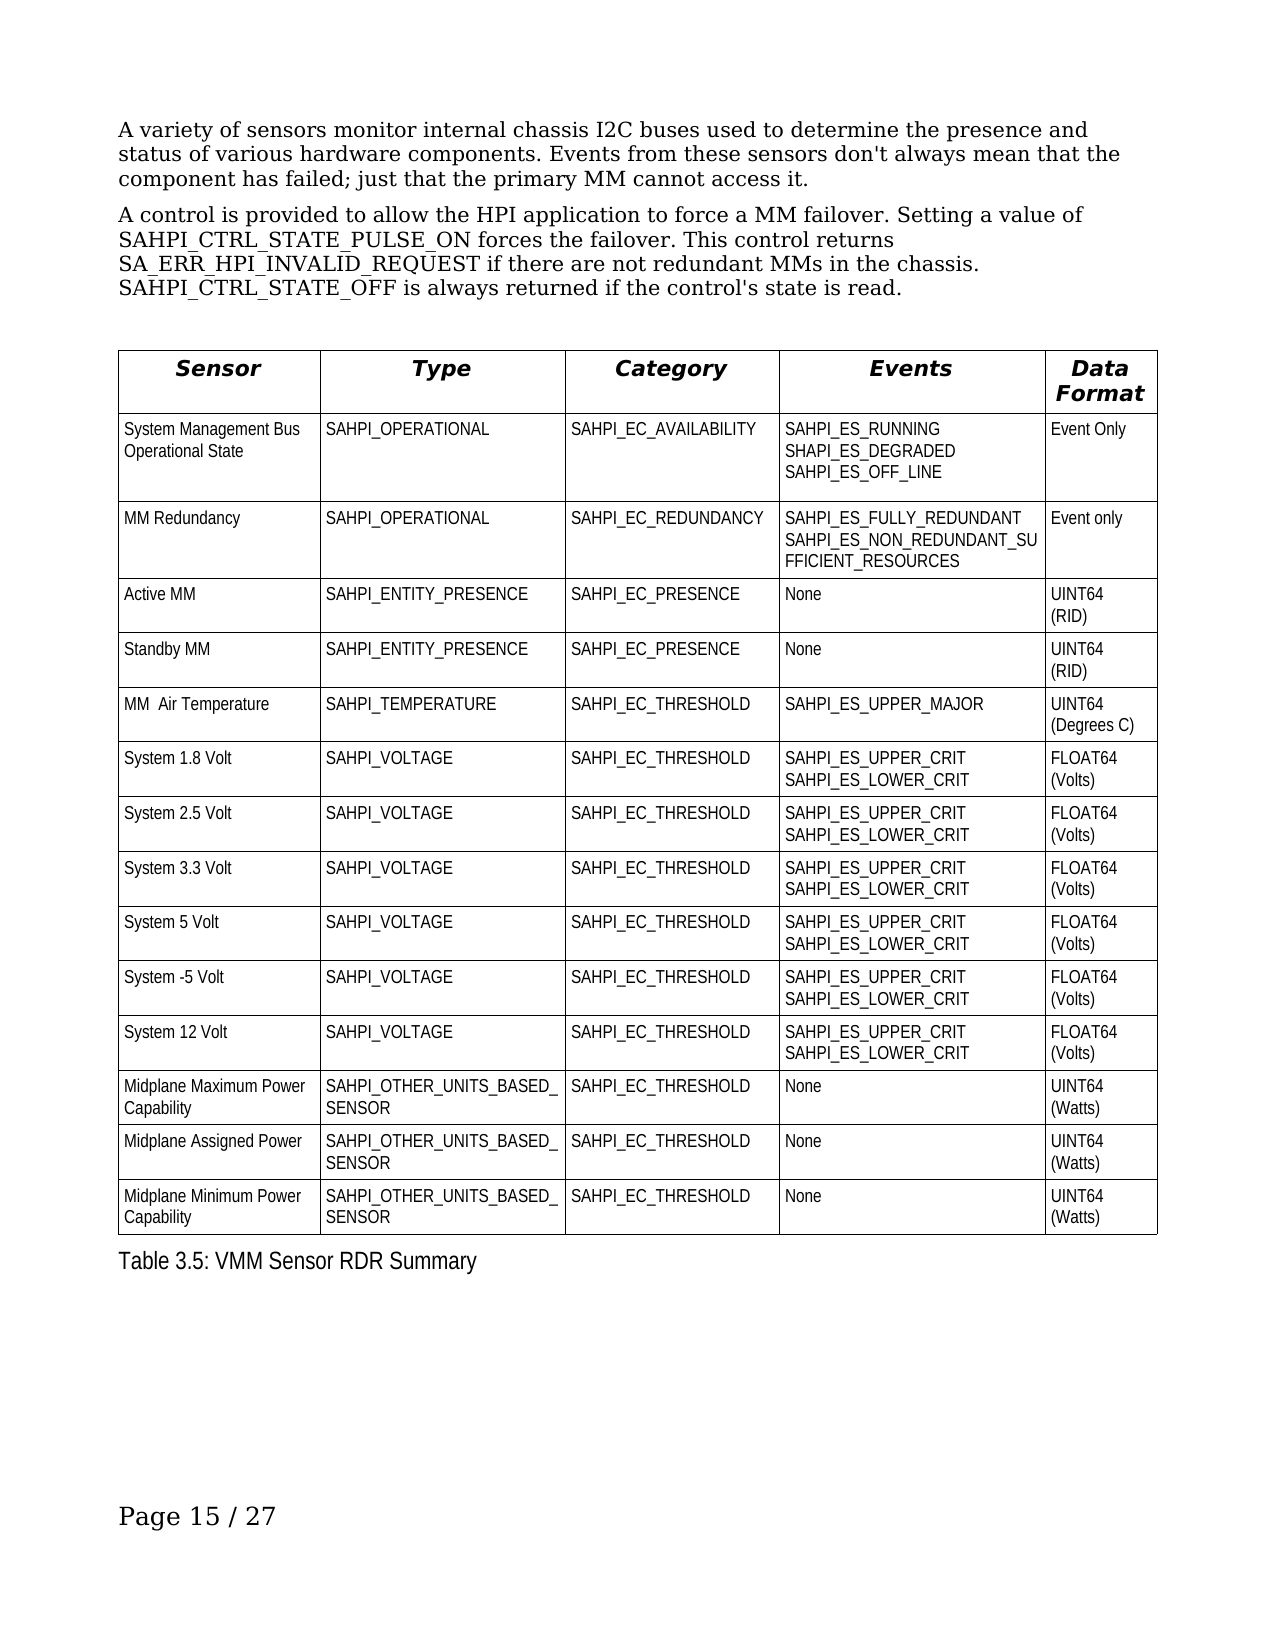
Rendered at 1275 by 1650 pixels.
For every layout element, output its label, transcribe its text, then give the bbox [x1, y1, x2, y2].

table_cell SAHPI_OTHER_UNITS_BASED_SENSOR [321, 1180, 565, 1234]
table_cell SAHPI_VOLTAGE [321, 742, 565, 796]
table_cell SAHPI_ENTITY_PRESENCE [321, 633, 565, 687]
table_cell SAHPI_ES_RUNNING SHAPI_ES_DEGRADED SAHPI_ES_OFF_LINE [780, 414, 1045, 501]
table_cell SAHPI_OTHER_UNITS_BASED_SENSOR [321, 1125, 565, 1179]
table_cell MM Redundancy [119, 502, 320, 577]
text A control is provided to allow the HPI application to force a MM failover. Setting a value of SAHPI_CTRL_STATE_PULSE_ON forces the failover. This control returns SA_ERR_HPI_INVALID_REQUEST if there are not redundant MMs in the chassis. SAHPI_CTRL_STATE_OFF is always returned if the control's state is read. [118, 203, 1157, 301]
table_cell SAHPI_EC_THRESHOLD [566, 1125, 779, 1179]
table_cell SAHPI_VOLTAGE [321, 961, 565, 1015]
table_cell SAHPI_EC_THRESHOLD [566, 742, 779, 796]
table_cell SAHPI_EC_THRESHOLD [566, 907, 779, 960]
table_cell SAHPI_ES_UPPER_MAJOR [780, 688, 1045, 741]
table_cell FLOAT64 (Volts) [1046, 907, 1157, 960]
table_cell Midplane Assigned Power [119, 1125, 320, 1179]
table_cell SAHPI_EC_PRESENCE [566, 633, 779, 687]
table_cell FLOAT64 (Volts) [1046, 742, 1157, 796]
table_cell SAHPI_EC_THRESHOLD [566, 961, 779, 1015]
table_cell SAHPI_EC_THRESHOLD [566, 688, 779, 741]
table_cell Standby MM [119, 633, 320, 687]
table_cell System Management Bus Operational State [119, 414, 320, 501]
table_cell MM Air Temperature [119, 688, 320, 741]
table_cell Midplane Minimum Power Capability [119, 1180, 320, 1234]
table_cell None [780, 633, 1045, 687]
table_cell SAHPI_EC_AVAILABILITY [566, 414, 779, 501]
table_cell SAHPI_EC_THRESHOLD [566, 797, 779, 851]
table_cell SAHPI_ES_UPPER_CRIT SAHPI_ES_LOWER_CRIT [780, 797, 1045, 851]
table_cell System 2.5 Volt [119, 797, 320, 851]
table_cell UINT64 (RID) [1046, 579, 1157, 632]
table_cell SAHPI_VOLTAGE [321, 1016, 565, 1069]
table_cell None [780, 1071, 1045, 1124]
table_cell SAHPI_OTHER_UNITS_BASED_SENSOR [321, 1071, 565, 1124]
table_cell SAHPI_EC_REDUNDANCY [566, 502, 779, 577]
table_cell UINT64 (Watts) [1046, 1125, 1157, 1179]
table_cell FLOAT64 (Volts) [1046, 961, 1157, 1015]
table_cell UINT64 (RID) [1046, 633, 1157, 687]
text Table 3.5: VMM Sensor RDR Summary [118, 1246, 1157, 1275]
table_cell None [780, 1125, 1045, 1179]
table_cell None [780, 1180, 1045, 1234]
table_cell System 1.8 Volt [119, 742, 320, 796]
table_cell SAHPI_ES_UPPER_CRIT SAHPI_ES_LOWER_CRIT [780, 1016, 1045, 1069]
table_cell SAHPI_ES_UPPER_CRIT SAHPI_ES_LOWER_CRIT [780, 907, 1045, 960]
table_cell SAHPI_OPERATIONAL [321, 502, 565, 577]
table_cell SAHPI_ES_UPPER_CRIT SAHPI_ES_LOWER_CRIT [780, 742, 1045, 796]
table_cell SAHPI_ES_FULLY_REDUNDANT SAHPI_ES_NON_REDUNDANT_SUFFICIENT_RESOURCES [780, 502, 1045, 577]
table_header Data Format [1046, 351, 1157, 412]
table_cell Event only [1046, 502, 1157, 577]
table_cell SAHPI_ENTITY_PRESENCE [321, 579, 565, 632]
table_header Sensor [119, 351, 320, 412]
table_cell SAHPI_EC_THRESHOLD [566, 1071, 779, 1124]
table_cell None [780, 579, 1045, 632]
table_header Type [321, 351, 565, 412]
table_cell SAHPI_VOLTAGE [321, 907, 565, 960]
table_cell FLOAT64 (Volts) [1046, 1016, 1157, 1069]
table_cell SAHPI_EC_THRESHOLD [566, 1016, 779, 1069]
table_cell FLOAT64 (Volts) [1046, 797, 1157, 851]
table_cell SAHPI_TEMPERATURE [321, 688, 565, 741]
table_cell SAHPI_VOLTAGE [321, 797, 565, 851]
table_cell System 3.3 Volt [119, 852, 320, 906]
table_cell Midplane Maximum Power Capability [119, 1071, 320, 1124]
table_cell SAHPI_ES_UPPER_CRIT SAHPI_ES_LOWER_CRIT [780, 852, 1045, 906]
table_cell SAHPI_ES_UPPER_CRIT SAHPI_ES_LOWER_CRIT [780, 961, 1045, 1015]
text A variety of sensors monitor internal chassis I2C buses used to determine the presence and status of various hardware components. Events from these sensors don't always mean that the component has failed; just that the primary MM cannot access it. [118, 118, 1157, 191]
table_header Category [566, 351, 779, 412]
table_cell SAHPI_EC_THRESHOLD [566, 852, 779, 906]
table_cell SAHPI_VOLTAGE [321, 852, 565, 906]
table_cell Active MM [119, 579, 320, 632]
table_header Events [780, 351, 1045, 412]
table_cell System 12 Volt [119, 1016, 320, 1069]
table_cell UINT64 (Degrees C) [1046, 688, 1157, 741]
table_cell UINT64 (Watts) [1046, 1180, 1157, 1234]
table_cell System 5 Volt [119, 907, 320, 960]
table_cell System -5 Volt [119, 961, 320, 1015]
table_cell SAHPI_EC_PRESENCE [566, 579, 779, 632]
table_cell FLOAT64 (Volts) [1046, 852, 1157, 906]
table_cell UINT64 (Watts) [1046, 1071, 1157, 1124]
table_cell SAHPI_OPERATIONAL [321, 414, 565, 501]
table_cell Event Only [1046, 414, 1157, 501]
table_cell SAHPI_EC_THRESHOLD [566, 1180, 779, 1234]
